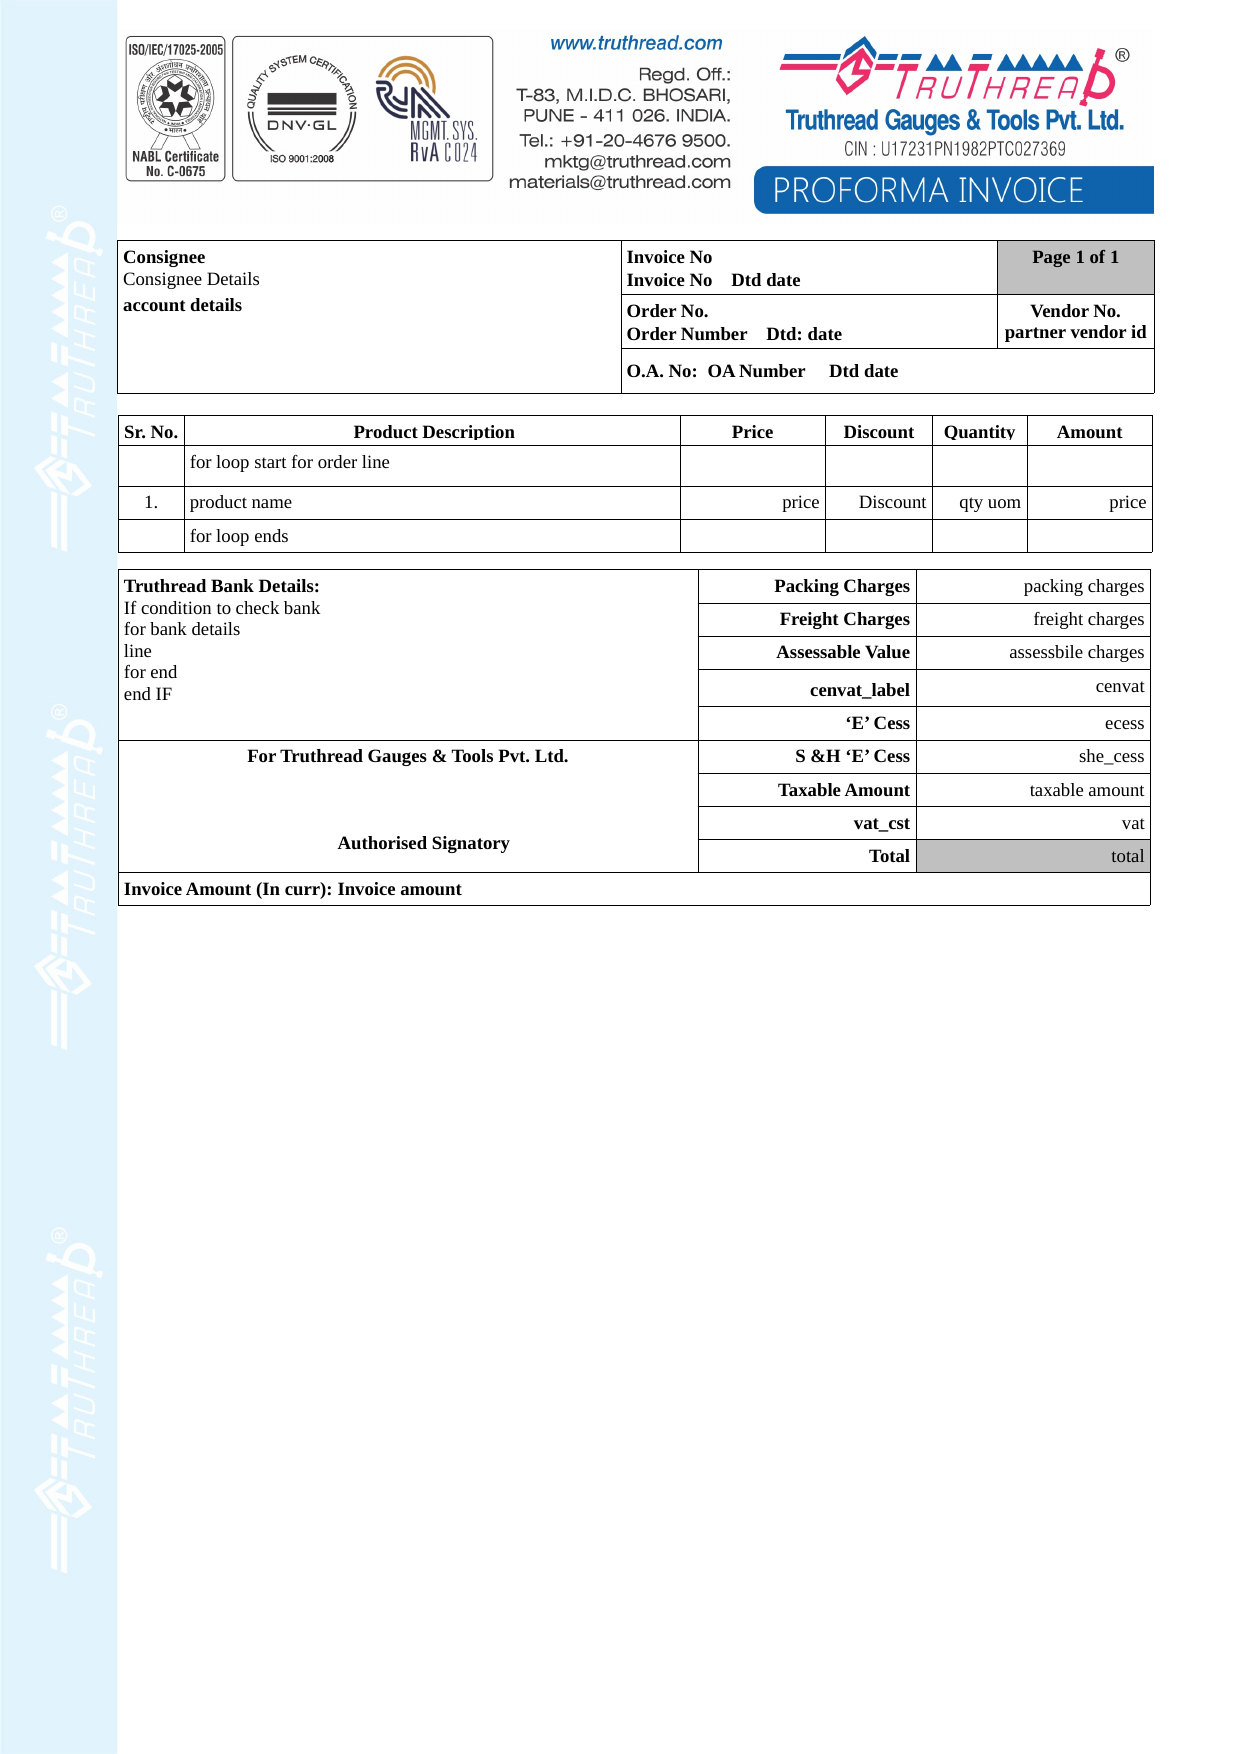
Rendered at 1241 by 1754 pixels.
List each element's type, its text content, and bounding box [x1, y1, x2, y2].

table_cell Vendor No. partner vendor id [998, 295, 1154, 348]
table_cell [119, 520, 184, 552]
table_cell [933, 446, 1027, 486]
table_cell Taxable Amount [699, 774, 916, 806]
table_header packing charges [917, 570, 1150, 602]
table_cell vat_cst [699, 807, 916, 839]
table_cell vat [917, 807, 1150, 839]
table_cell [1028, 446, 1152, 486]
table_cell total [917, 840, 1150, 872]
table_cell S &H ‘E’ Cess [699, 741, 916, 773]
table_cell [933, 520, 1027, 552]
table_cell Page 1 of 1 [998, 241, 1154, 294]
table_cell freight charges [917, 604, 1150, 636]
table_cell cenvat [917, 670, 1150, 706]
table_header Amount (curr) [1028, 416, 1152, 445]
table_cell for loop ends [185, 520, 680, 552]
table_cell Order No. Order Number Dtd: date [622, 295, 997, 348]
table_cell [826, 520, 932, 552]
table_cell product name [185, 487, 680, 519]
table_header Packing Charges [699, 570, 916, 602]
table_cell ‘E’ Cess [699, 707, 916, 739]
table_header Price Each(curr) [681, 416, 825, 445]
table_cell cenvat_label [699, 670, 916, 706]
table_cell [826, 446, 932, 486]
picture [120, 30, 1154, 225]
table_cell Invoice No Invoice No Dtd date [622, 241, 997, 294]
table_header [117, 225, 1154, 240]
table_cell Consignee Consignee Details account details [118, 241, 621, 393]
table_cell Total [699, 840, 916, 872]
table_cell assessbile charges [917, 637, 1150, 669]
table_cell taxable amount [917, 774, 1150, 806]
table_cell [681, 520, 825, 552]
table_header Quantity [933, 416, 1027, 445]
picture [0, 0, 118, 1754]
table_header Product Description [185, 416, 680, 445]
table_cell 1. [119, 487, 184, 519]
table_cell Invoice Amount (In curr): Invoice amount [119, 873, 1150, 905]
table_cell [681, 446, 825, 486]
table_cell For Truthread Gauges & Tools Pvt. Ltd. Authorised Signatory [119, 741, 698, 872]
table_cell O.A. No: OA Number Dtd date [622, 349, 1154, 393]
table_cell price [681, 487, 825, 519]
table_header Sr. No. [119, 416, 184, 445]
table_cell Freight Charges [699, 604, 916, 636]
table_header Discount (%) [826, 416, 932, 445]
table_cell price [1028, 487, 1152, 519]
table_cell [119, 446, 184, 486]
table_cell [1028, 520, 1152, 552]
table_cell for loop start for order line [185, 446, 680, 486]
table_cell she_cess [917, 741, 1150, 773]
table_cell qty uom [933, 487, 1027, 519]
table_cell Assessable Value [699, 637, 916, 669]
table_cell ecess [917, 707, 1150, 739]
table_header Truthread Bank Details: If condition to check bank for bank details line for end end IF [119, 570, 698, 739]
table_cell Discount [826, 487, 932, 519]
